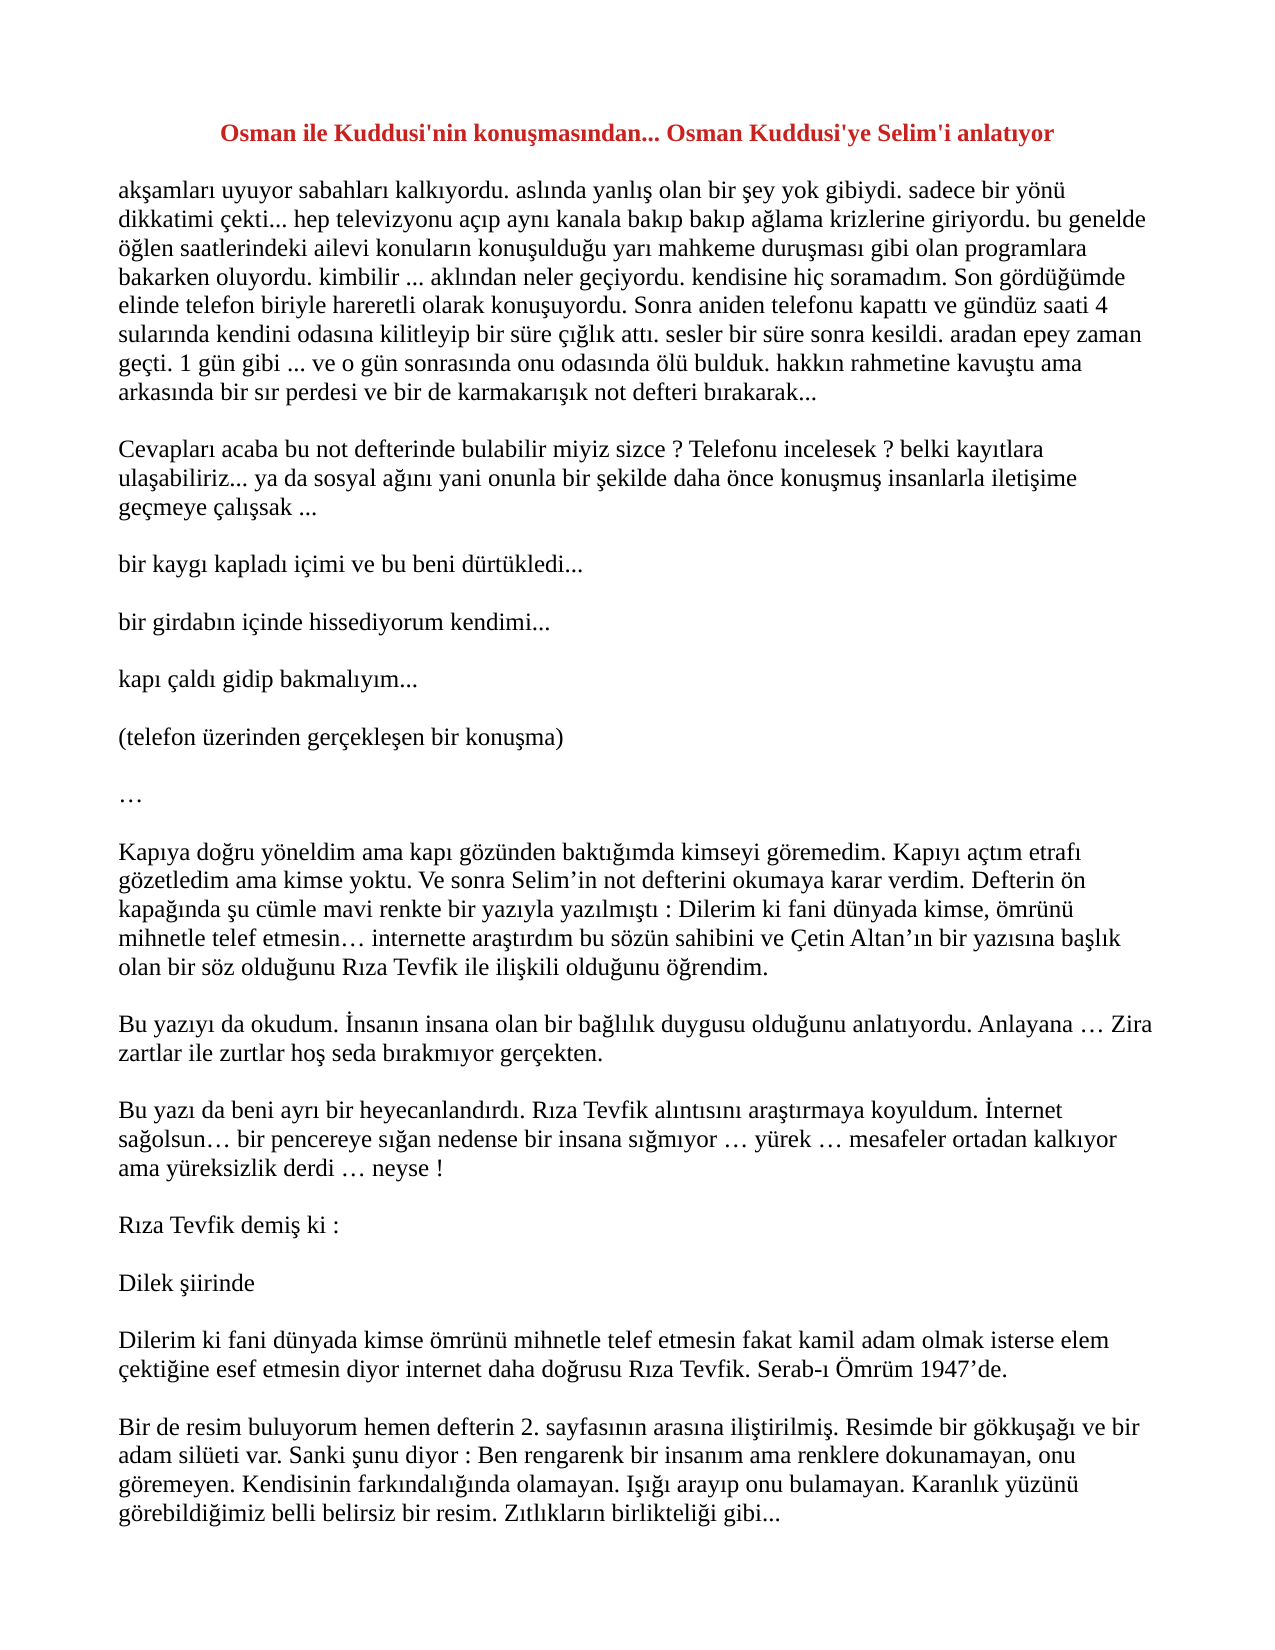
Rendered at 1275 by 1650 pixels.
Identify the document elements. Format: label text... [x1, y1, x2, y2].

text Bu yazıyı da okudum. İnsanın insana olan bir bağlılık duygusu olduğunu anlatıyordu. Anlayana … Zira zartlar ile zurtlar hoş seda bırakmıyor gerçekten. [118, 1009, 1157, 1067]
text Cevapları acaba bu not defterinde bulabilir miyiz sizce ? Telefonu incelesek ? belki kayıtlara ulaşabiliriz... ya da sosyal ağını yani onunla bir şekilde daha önce konuşmuş insanlarla iletişime geçmeye çalışsak ... [118, 434, 1157, 521]
text Dilerim ki fani dünyada kimse ömrünü mihnetle telef etmesin fakat kamil adam olmak isterse elem çektiğine esef etmesin diyor internet daha doğrusu Rıza Tevfik. Serab-ı Ömrüm 1947’de. [118, 1326, 1157, 1383]
text Bir de resim buluyorum hemen defterin 2. sayfasının arasına iliştirilmiş. Resimde bir gökkuşağı ve bir adam silüeti var. Sanki şunu diyor : Ben rengarenk bir insanım ama renklere dokunamayan, onu göremeyen. Kendisinin farkındalığında olamayan. Işığı arayıp onu bulamayan. Karanlık yüzünü görebildiğimiz belli belirsiz bir resim. Zıtlıkların birlikteliği gibi... [118, 1412, 1157, 1527]
text (telefon üzerinden gerçekleşen bir konuşma) [118, 722, 1157, 751]
text akşamları uyuyor sabahları kalkıyordu. aslında yanlış olan bir şey yok gibiydi. sadece bir yönü dikkatimi çekti... hep televizyonu açıp aynı kanala bakıp bakıp ağlama krizlerine giriyordu. bu genelde öğlen saatlerindeki ailevi konuların konuşulduğu yarı mahkeme duruşması gibi olan programlara bakarken oluyordu. kimbilir ... aklından neler geçiyordu. kendisine hiç soramadım. Son gördüğümde elinde telefon biriyle hareretli olarak konuşuyordu. Sonra aniden telefonu kapattı ve gündüz saati 4 sularında kendini odasına kilitleyip bir süre çığlık attı. sesler bir süre sonra kesildi. aradan epey zaman geçti. 1 gün gibi ... ve o gün sonrasında onu odasında ölü bulduk. hakkın rahmetine kavuştu ama arkasında bir sır perdesi ve bir de karmakarışık not defteri bırakarak... [118, 176, 1157, 406]
text Kapıya doğru yöneldim ama kapı gözünden baktığımda kimseyi göremedim. Kapıyı açtım etrafı gözetledim ama kimse yoktu. Ve sonra Selim’in not defterini okumaya karar verdim. Defterin ön kapağında şu cümle mavi renkte bir yazıyla yazılmıştı : Dilerim ki fani dünyada kimse, ömrünü mihnetle telef etmesin… internette araştırdım bu sözün sahibini ve Çetin Altan’ın bir yazısına başlık olan bir söz olduğunu Rıza Tevfik ile ilişkili olduğunu öğrendim. [118, 837, 1157, 981]
text kapı çaldı gidip bakmalıyım... [118, 664, 1157, 693]
text Osman ile Kuddusi'nin konuşmasından... Osman Kuddusi'ye Selim'i anlatıyor [118, 118, 1157, 147]
text bir girdabın içinde hissediyorum kendimi... [118, 607, 1157, 636]
text Dilek şiirinde [118, 1268, 1157, 1297]
text … [118, 779, 1157, 808]
text Bu yazı da beni ayrı bir heyecanlandırdı. Rıza Tevfik alıntısını araştırmaya koyuldum. İnternet sağolsun… bir pencereye sığan nedense bir insana sığmıyor … yürek … mesafeler ortadan kalkıyor ama yüreksizlik derdi … neyse ! [118, 1096, 1157, 1182]
text Rıza Tevfik demiş ki : [118, 1211, 1157, 1239]
text bir kaygı kapladı içimi ve bu beni dürtükledi... [118, 549, 1157, 578]
